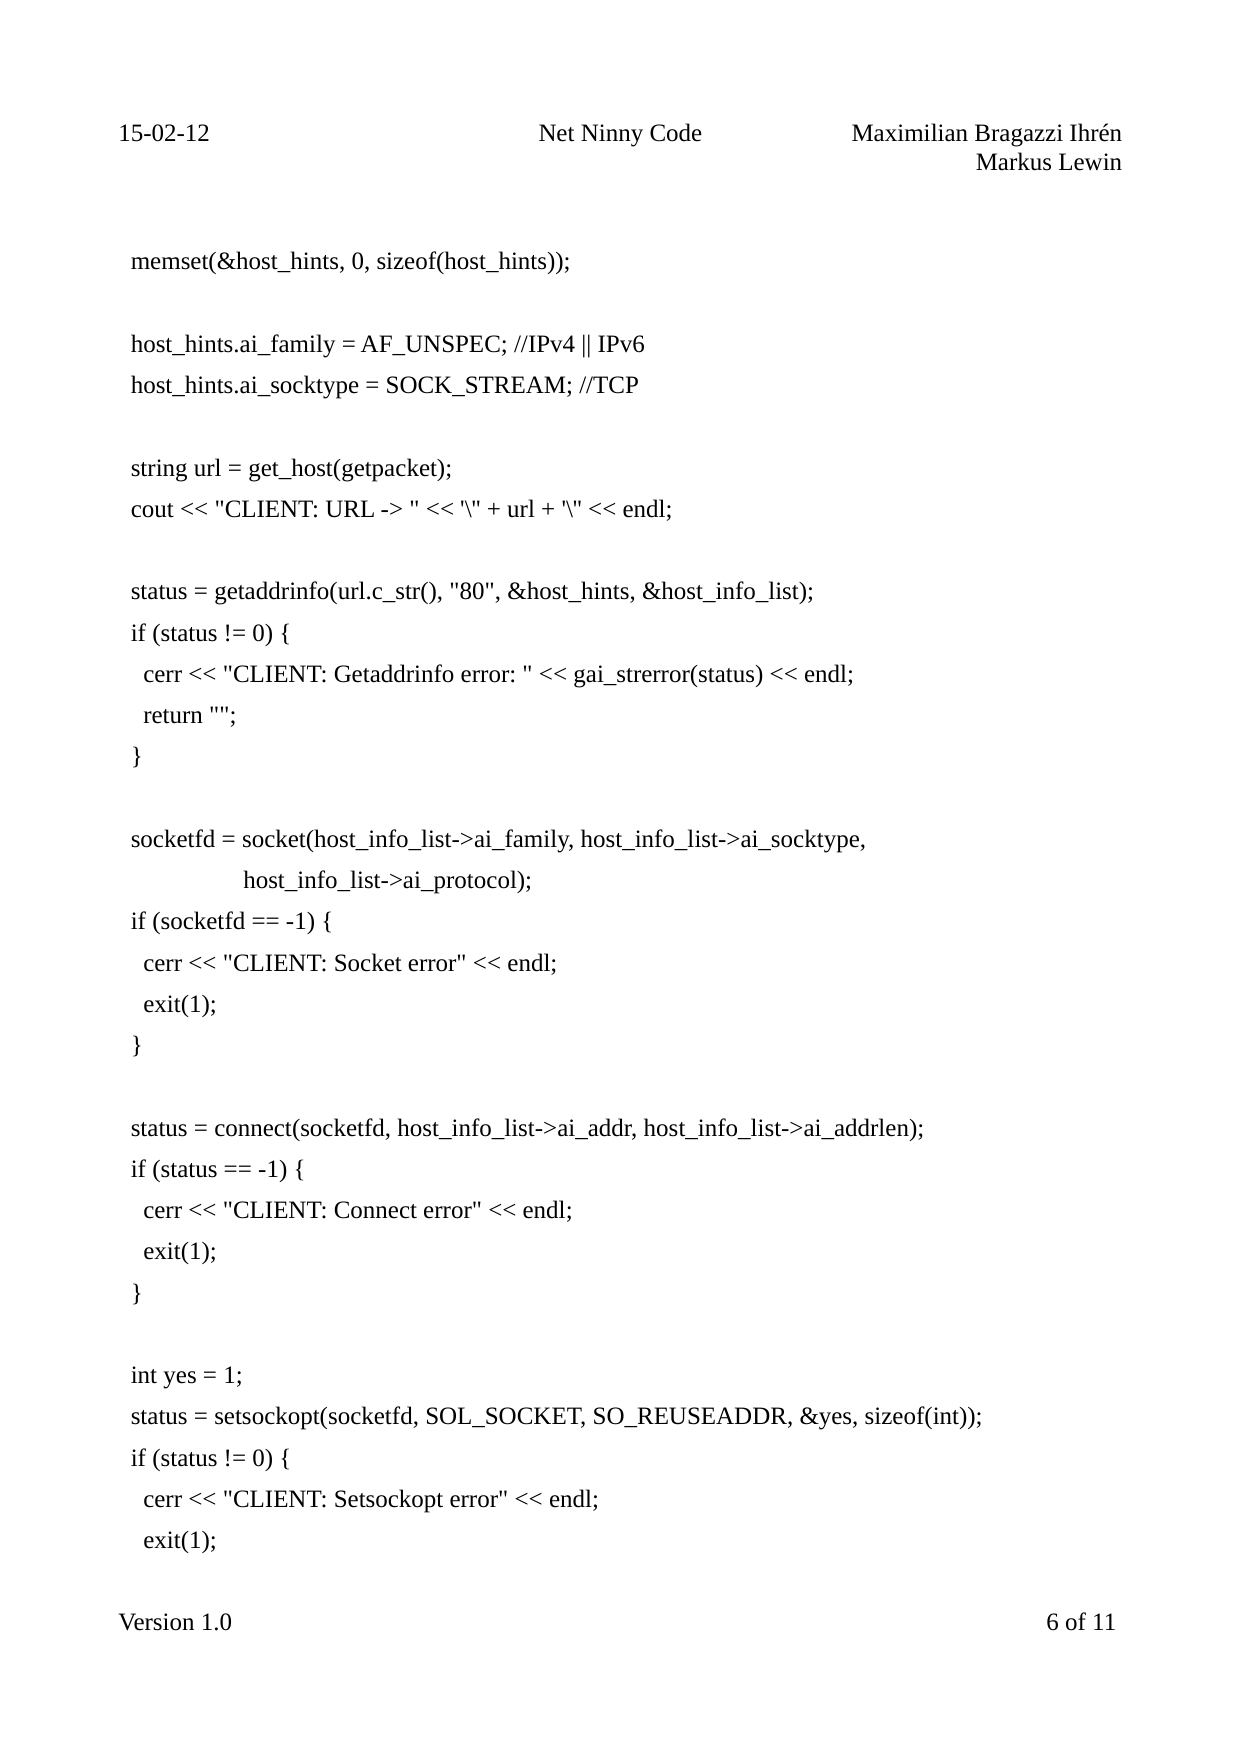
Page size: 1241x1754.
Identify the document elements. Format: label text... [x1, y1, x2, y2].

text host_hints.ai_family = AF_UNSPEC; //IPv4 || IPv6 [118, 329, 1122, 358]
text if (status != 0) { [118, 1443, 1122, 1471]
text if (status == -1) { [118, 1154, 1122, 1183]
text memset(&host_hints, 0, sizeof(host_hints)); [118, 246, 1122, 275]
text } [118, 741, 1122, 770]
text status = getaddrinfo(url.c_str(), "80", &host_hints, &host_info_list); [118, 576, 1122, 605]
text cout << "CLIENT: URL -> " << '\'' + url + '\'' << endl; [118, 494, 1122, 523]
text exit(1); [118, 1525, 1122, 1554]
text host_info_list->ai_protocol); [118, 865, 1122, 894]
text return ""; [118, 700, 1122, 729]
text cerr << "CLIENT: Connect error" << endl; [118, 1195, 1122, 1224]
text cerr << "CLIENT: Setsockopt error" << endl; [118, 1484, 1122, 1513]
text host_hints.ai_socktype = SOCK_STREAM; //TCP [118, 370, 1122, 399]
text } [118, 1030, 1122, 1059]
text cerr << "CLIENT: Socket error" << endl; [118, 948, 1122, 976]
text cerr << "CLIENT: Getaddrinfo error: " << gai_strerror(status) << endl; [118, 659, 1122, 688]
text int yes = 1; [118, 1360, 1122, 1389]
text status = setsockopt(socketfd, SOL_SOCKET, SO_REUSEADDR, &yes, sizeof(int)); [118, 1401, 1122, 1430]
text exit(1); [118, 989, 1122, 1018]
text } [118, 1278, 1122, 1306]
text socketfd = socket(host_info_list->ai_family, host_info_list->ai_socktype, [118, 824, 1122, 853]
text status = connect(socketfd, host_info_list->ai_addr, host_info_list->ai_addrlen); [118, 1113, 1122, 1141]
text exit(1); [118, 1236, 1122, 1265]
text if (status != 0) { [118, 618, 1122, 646]
text string url = get_host(getpacket); [118, 453, 1122, 481]
text if (socketfd == -1) { [118, 906, 1122, 935]
